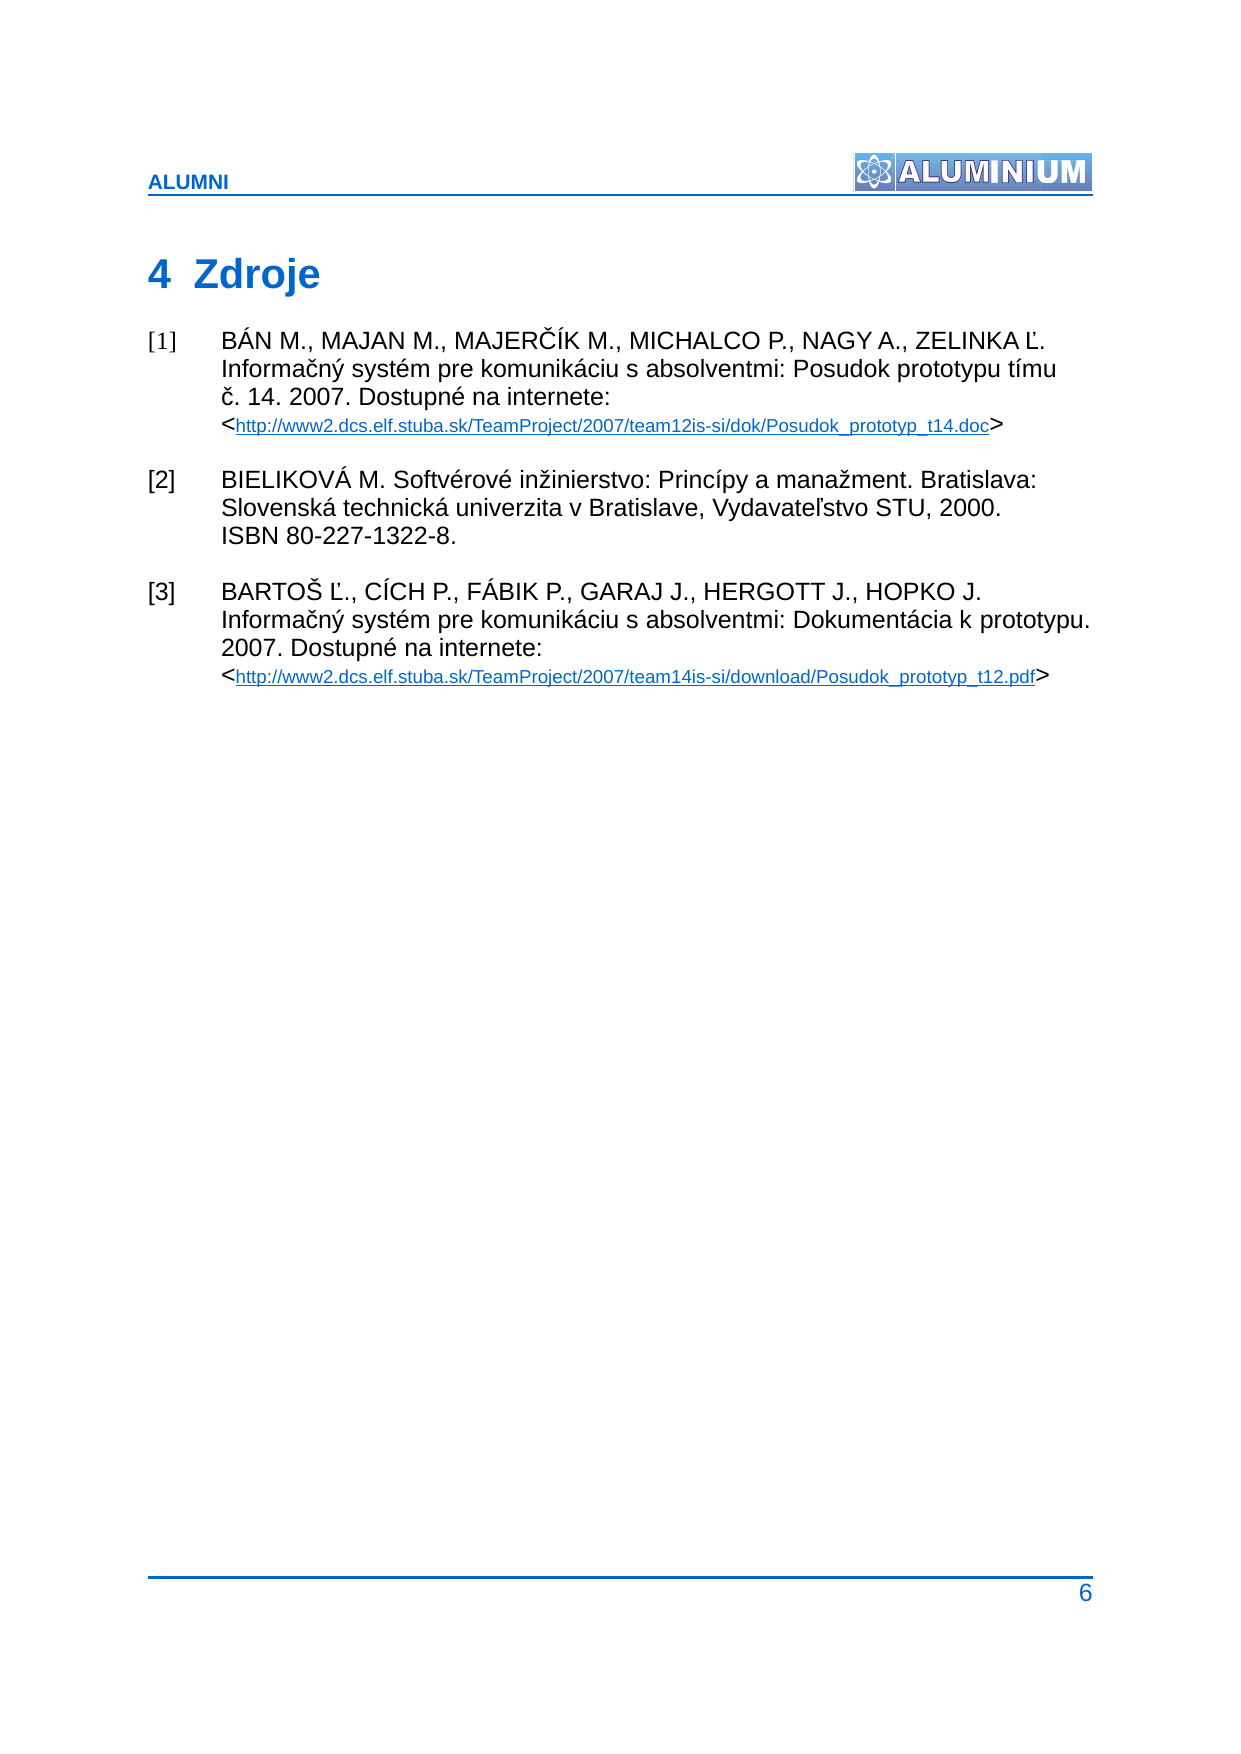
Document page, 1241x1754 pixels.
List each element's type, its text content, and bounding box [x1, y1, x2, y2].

list Slovenská technická univerzita v Bratislave, Vydavateľstvo STU, 2000. ISBN 80-227-1322-8. [148, 494, 1093, 578]
list BIELIKOVÁ M. Softvérové inžinierstvo: Princípy a manažment. Bratislava: [148, 466, 1093, 494]
list BARTOŠ Ľ., CÍCH P., FÁBIK P., GARAJ J., HERGOTT J., HOPKO J. Informačný systém pre komunikáciu s absolventmi: Dokumentácia k prototypu. 2007. Dostupné na internete: <http://www2.dcs.elf.stuba.sk/TeamProject/2007/team14is-si/download/Posudok_prototyp_t12.pdf> [148, 578, 1093, 689]
subtitle Zdroje [148, 250, 1093, 297]
list BÁN M., MAJAN M., MAJERČÍK M., MICHALCO P., NAGY A., ZELINKA Ľ. Informačný systém pre komunikáciu s absolventmi: Posudok prototypu tímu č. 14. 2007. Dostupné na internete: <http://www2.dcs.elf.stuba.sk/TeamProject/2007/team12is-si/dok/Posudok_prototyp_t14.doc> [148, 326, 1093, 466]
